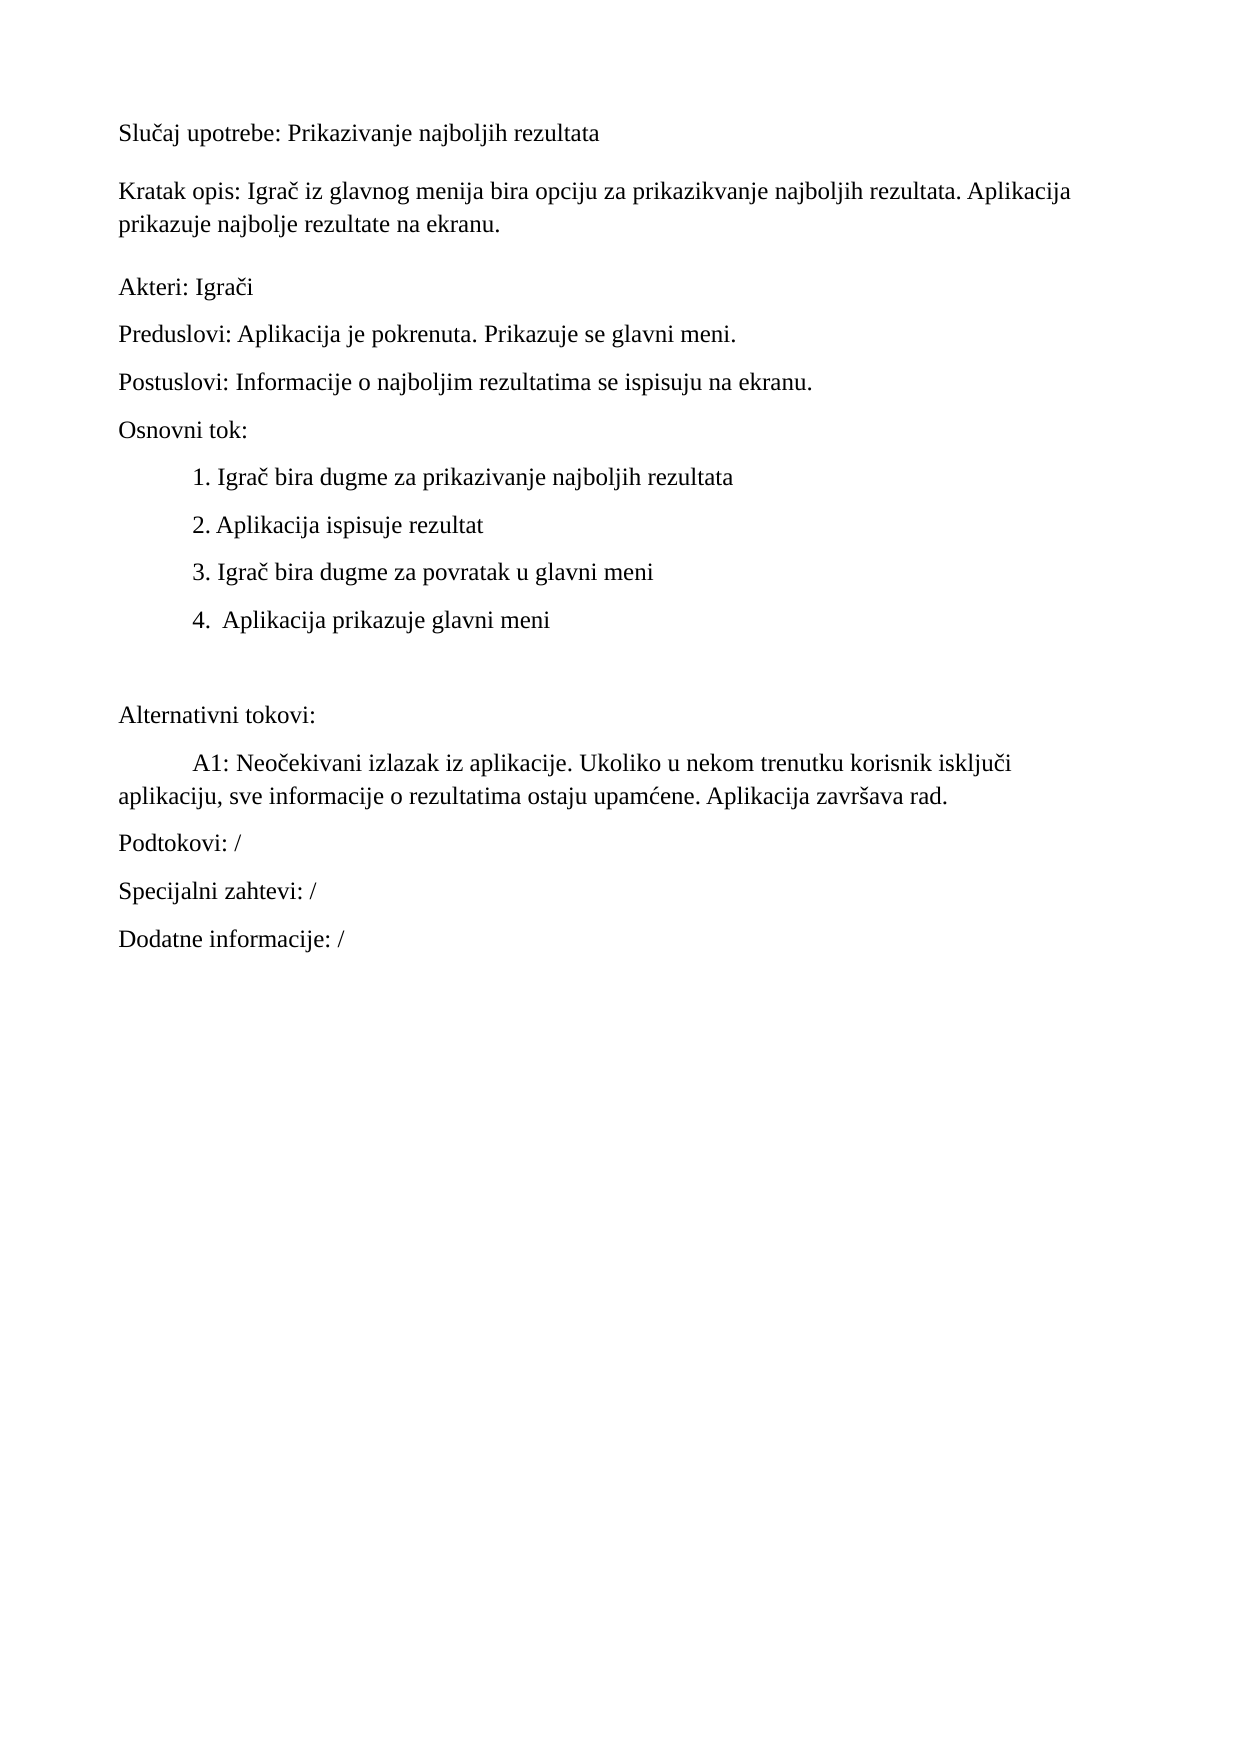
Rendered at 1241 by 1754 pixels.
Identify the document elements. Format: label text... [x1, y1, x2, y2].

text 1. Igrač bira dugme za prikazivanje najboljih rezultata [118, 462, 1122, 491]
text Kratak opis: Igrač iz glavnog menija bira opciju za prikazikvanje najboljih rezultata. Aplikacija prikazuje najbolje rezultate na ekranu. [118, 176, 1122, 238]
text Preduslovi: Aplikacija je pokrenuta. Prikazuje se glavni meni. [118, 319, 1122, 348]
text Slučaj upotrebe: Prikazivanje najboljih rezultata [118, 118, 1122, 147]
text 4. Aplikacija prikazuje glavni meni [118, 605, 1122, 634]
text Dodatne informacije: / [118, 924, 1122, 952]
text Postuslovi: Informacije o najboljim rezultatima se ispisuju na ekranu. [118, 367, 1122, 396]
text A1: Neočekivani izlazak iz aplikacije. Ukoliko u nekom trenutku korisnik isključi aplikaciju, sve informacije o rezultatima ostaju upamćene. Aplikacija završava rad. [118, 748, 1122, 810]
text 3. Igrač bira dugme za povratak u glavni meni [118, 557, 1122, 586]
text 2. Aplikacija ispisuje rezultat [118, 510, 1122, 539]
text Podtokovi: / [118, 828, 1122, 857]
text Specijalni zahtevi: / [118, 876, 1122, 905]
text Osnovni tok: [118, 415, 1122, 443]
text Alternativni tokovi: [118, 700, 1122, 729]
text Akteri: Igrači [118, 272, 1122, 301]
